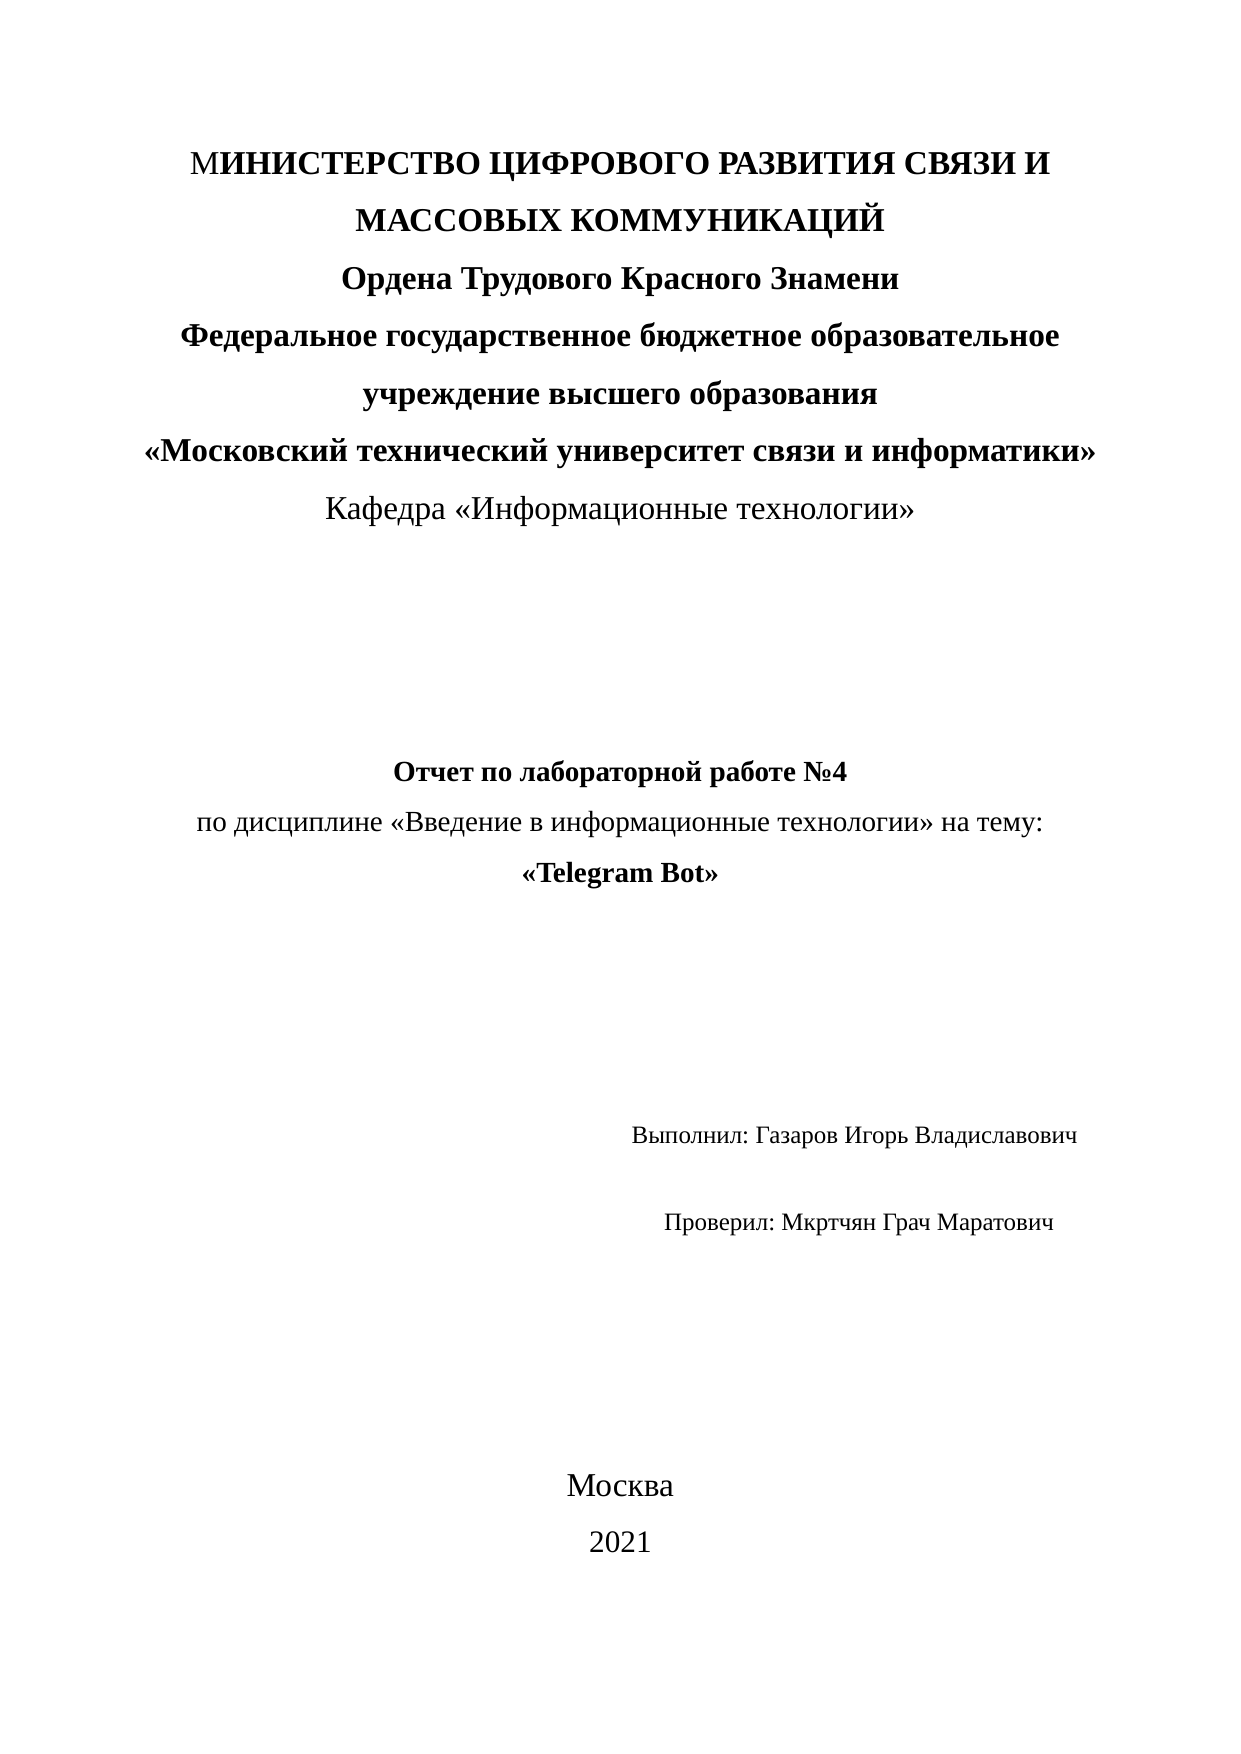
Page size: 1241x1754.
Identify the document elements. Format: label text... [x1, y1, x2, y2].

text 2021 [118, 1523, 1122, 1559]
text Москва [118, 1466, 1122, 1504]
subtitle Кафедра «Информационные технологии» [118, 488, 1122, 526]
subtitle по дисциплине «Введение в информационные технологии» на тему: [118, 804, 1122, 838]
subtitle Ордена Трудового Красного Знамени [118, 258, 1122, 296]
text Проверил: Мкртчян Грач Маратович [118, 1207, 1122, 1236]
subtitle «Московский технический университет связи и информатики» [118, 431, 1122, 469]
subtitle «Telegram Bot» [118, 855, 1122, 888]
subtitle Отчет по лабораторной работе №4 [118, 754, 1122, 788]
text Выполнил: Газаров Игорь Владиславович [118, 1121, 1122, 1149]
subtitle Федеральное государственное бюджетное образовательное учреждение высшего образования [118, 316, 1122, 411]
subtitle МИНИСТЕРСТВО ЦИФРОВОГО РАЗВИТИЯ СВЯЗИ И МАССОВЫХ КОММУНИКАЦИЙ [118, 143, 1122, 239]
